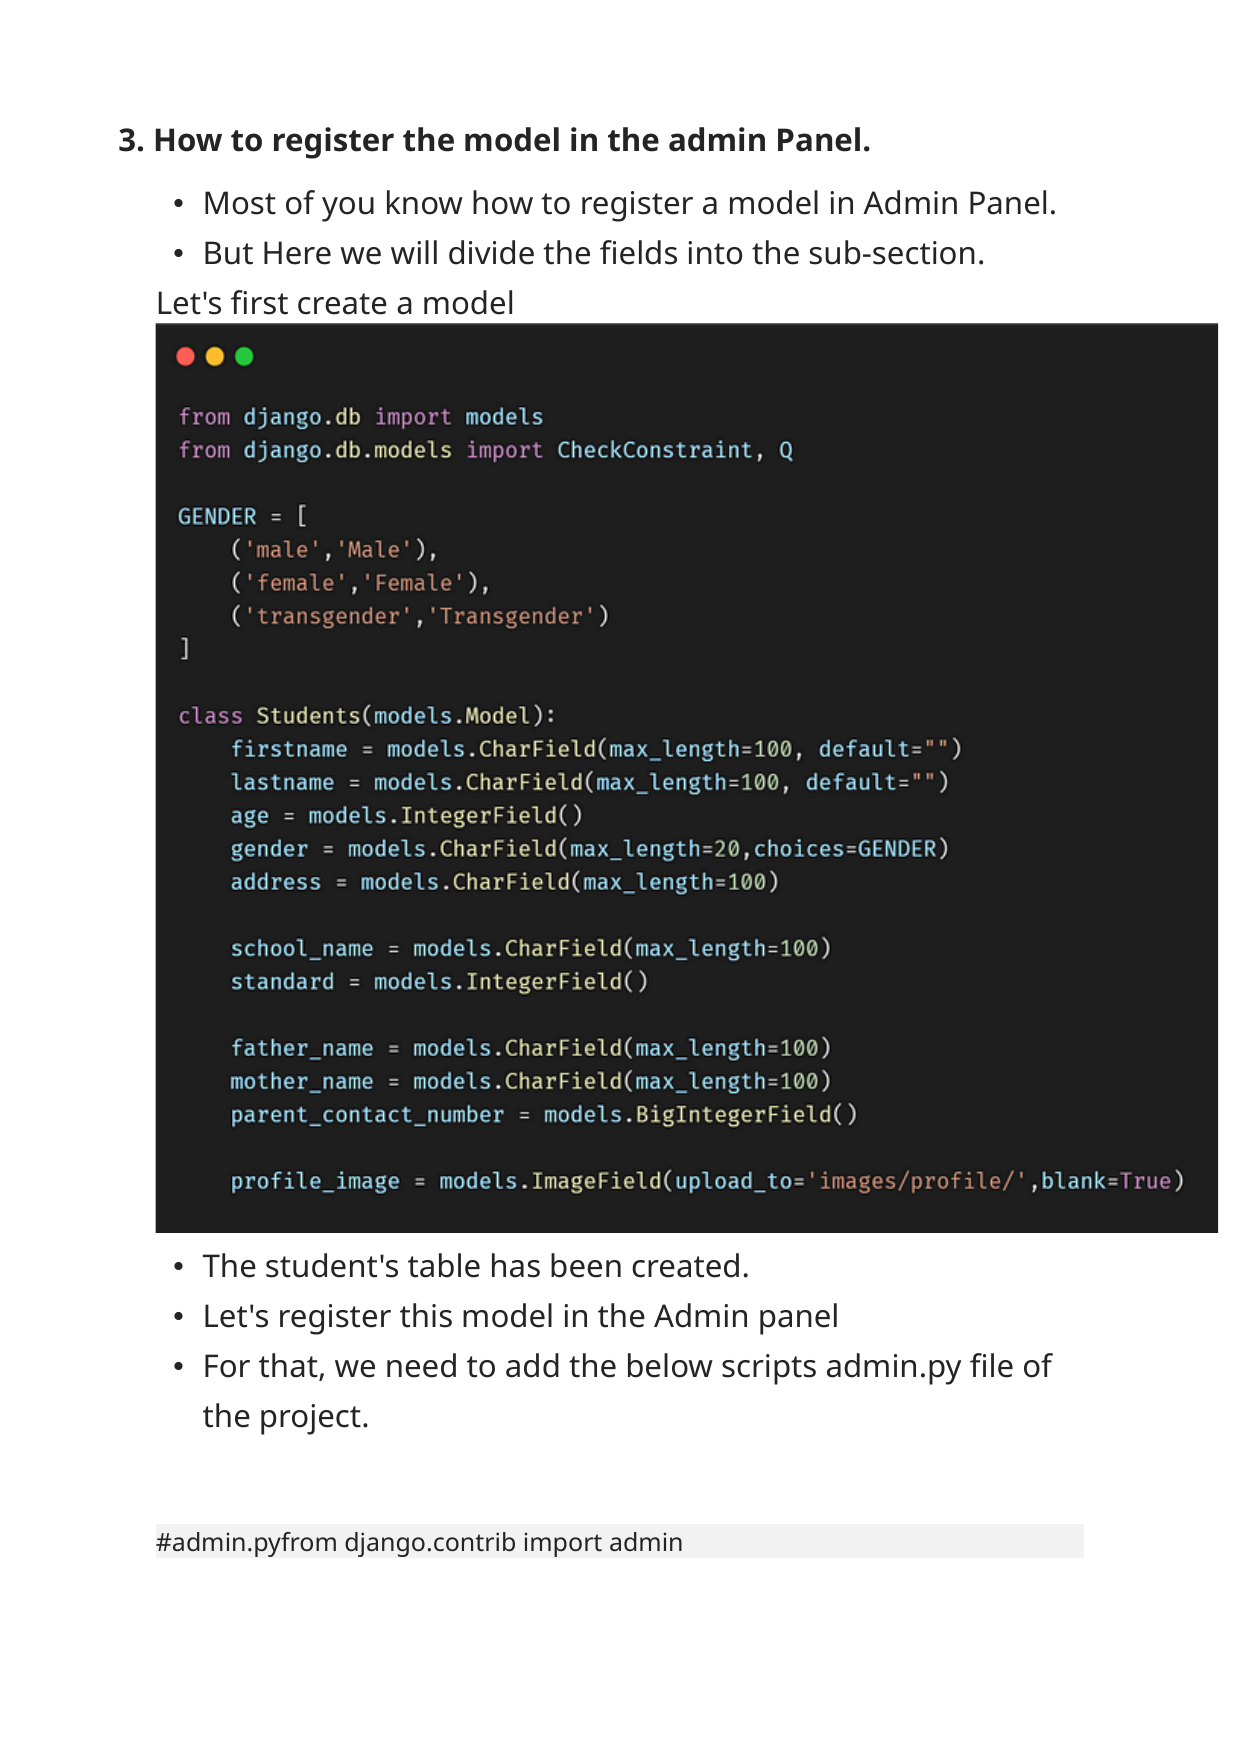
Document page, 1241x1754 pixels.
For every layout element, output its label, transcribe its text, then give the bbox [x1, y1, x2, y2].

list Let's register this model in the Admin panel [202, 1287, 1084, 1337]
subtitle 3. How to register the model in the admin Panel. [118, 118, 1122, 161]
text #admin.pyfrom django.contrib import admin [156, 1524, 1084, 1558]
picture [155, 323, 1219, 1233]
list The student's table has been created. [202, 1237, 1084, 1287]
list For that, we need to add the below scripts admin.py file of the project. [202, 1337, 1084, 1437]
list But Here we will divide the fields into the sub-section. [202, 223, 1084, 273]
text Let's first create a model [156, 273, 1084, 323]
list Most of you know how to register a model in Admin Panel. [202, 173, 1084, 223]
